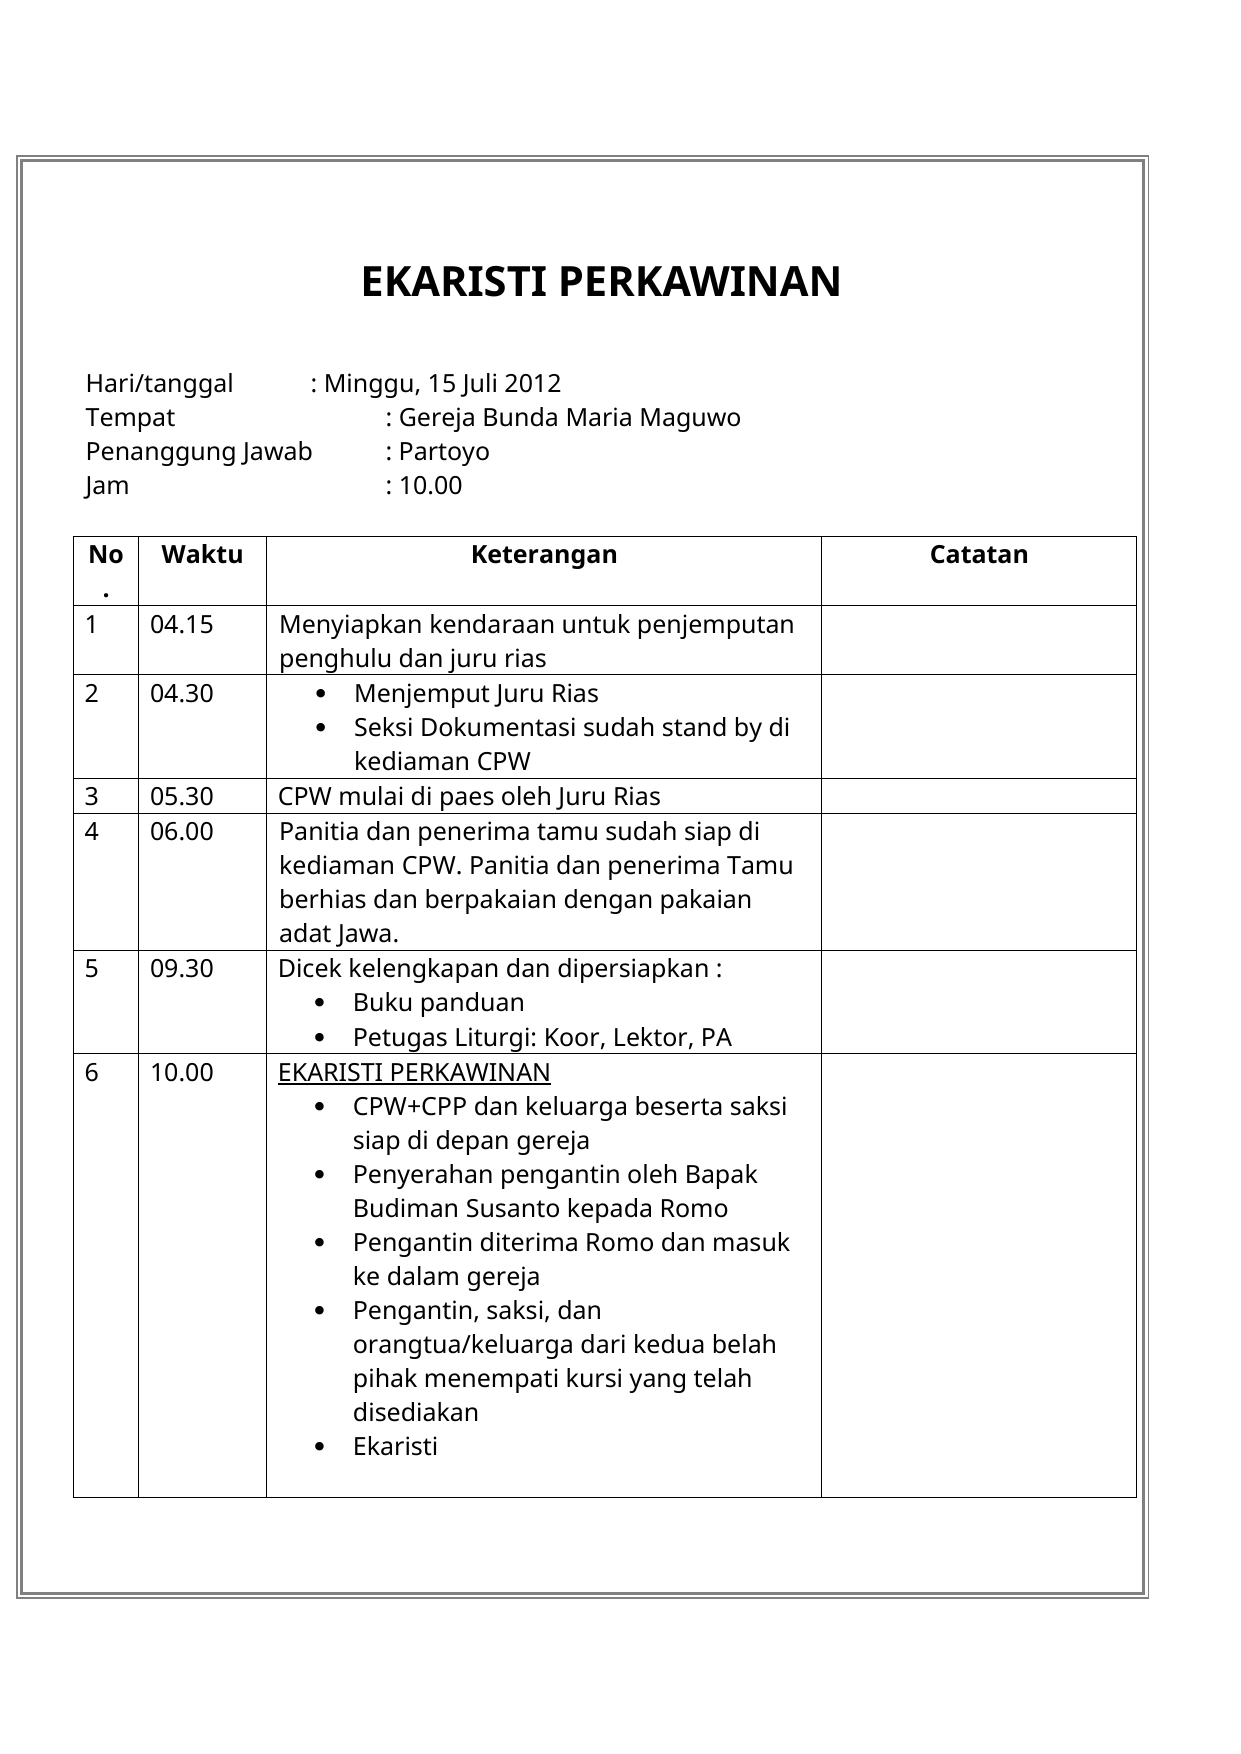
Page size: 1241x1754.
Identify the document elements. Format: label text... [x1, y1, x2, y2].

table_cell [822, 814, 1136, 950]
table_cell Dicek kelengkapan dan dipersiapkan : Buku panduan Petugas Liturgi: Koor, Lektor, PA [267, 951, 821, 1053]
table_cell [822, 951, 1136, 1053]
table_cell 3 [74, 779, 138, 813]
table_cell 05.30 [139, 779, 266, 813]
table_cell 2 [74, 675, 138, 778]
text Penanggung Jawab : Partoyo [85, 434, 1117, 468]
subtitle EKARISTI PERKAWINAN [85, 252, 1117, 308]
table_cell [822, 675, 1136, 778]
table_cell 04.30 [139, 675, 266, 778]
table_cell Menyiapkan kendaraan untuk penjemputan penghulu dan juru rias [267, 606, 821, 674]
text Jam : 10.00 [85, 468, 1117, 502]
table_cell 10.00 [139, 1054, 266, 1497]
table_cell 09.30 [139, 951, 266, 1053]
table_header Catatan [822, 537, 1136, 605]
table_cell [822, 606, 1136, 674]
table_cell 5 [74, 951, 138, 1053]
table_cell 4 [74, 814, 138, 950]
table_header Waktu [139, 537, 266, 605]
table_cell [822, 1054, 1136, 1497]
table_header Keterangan [267, 537, 821, 605]
text Hari/tanggal : Minggu, 15 Juli 2012 [85, 366, 1117, 400]
table_cell 1 [74, 606, 138, 674]
table_cell [822, 779, 1136, 813]
table_cell Panitia dan penerima tamu sudah siap di kediaman CPW. Panitia dan penerima Tamu berhias dan berpakaian dengan pakaian adat Jawa. [267, 814, 821, 950]
table_cell 04.15 [139, 606, 266, 674]
table_cell 06.00 [139, 814, 266, 950]
table_cell CPW mulai di paes oleh Juru Rias [267, 779, 821, 813]
table_cell Menjemput Juru Rias Seksi Dokumentasi sudah stand by di kediaman CPW [267, 675, 821, 778]
table_cell 6 [74, 1054, 138, 1497]
text Tempat : Gereja Bunda Maria Maguwo [85, 400, 1117, 434]
table_header No. [74, 537, 138, 605]
table_cell EKARISTI PERKAWINAN CPW+CPP dan keluarga beserta saksi siap di depan gereja Penyerahan pengantin oleh Bapak Budiman Susanto kepada Romo Pengantin diterima Romo dan masuk ke dalam gereja Pengantin, saksi, dan orangtua/keluarga dari kedua belah pihak menempati kursi yang telah disediakan Ekaristi [267, 1054, 821, 1497]
